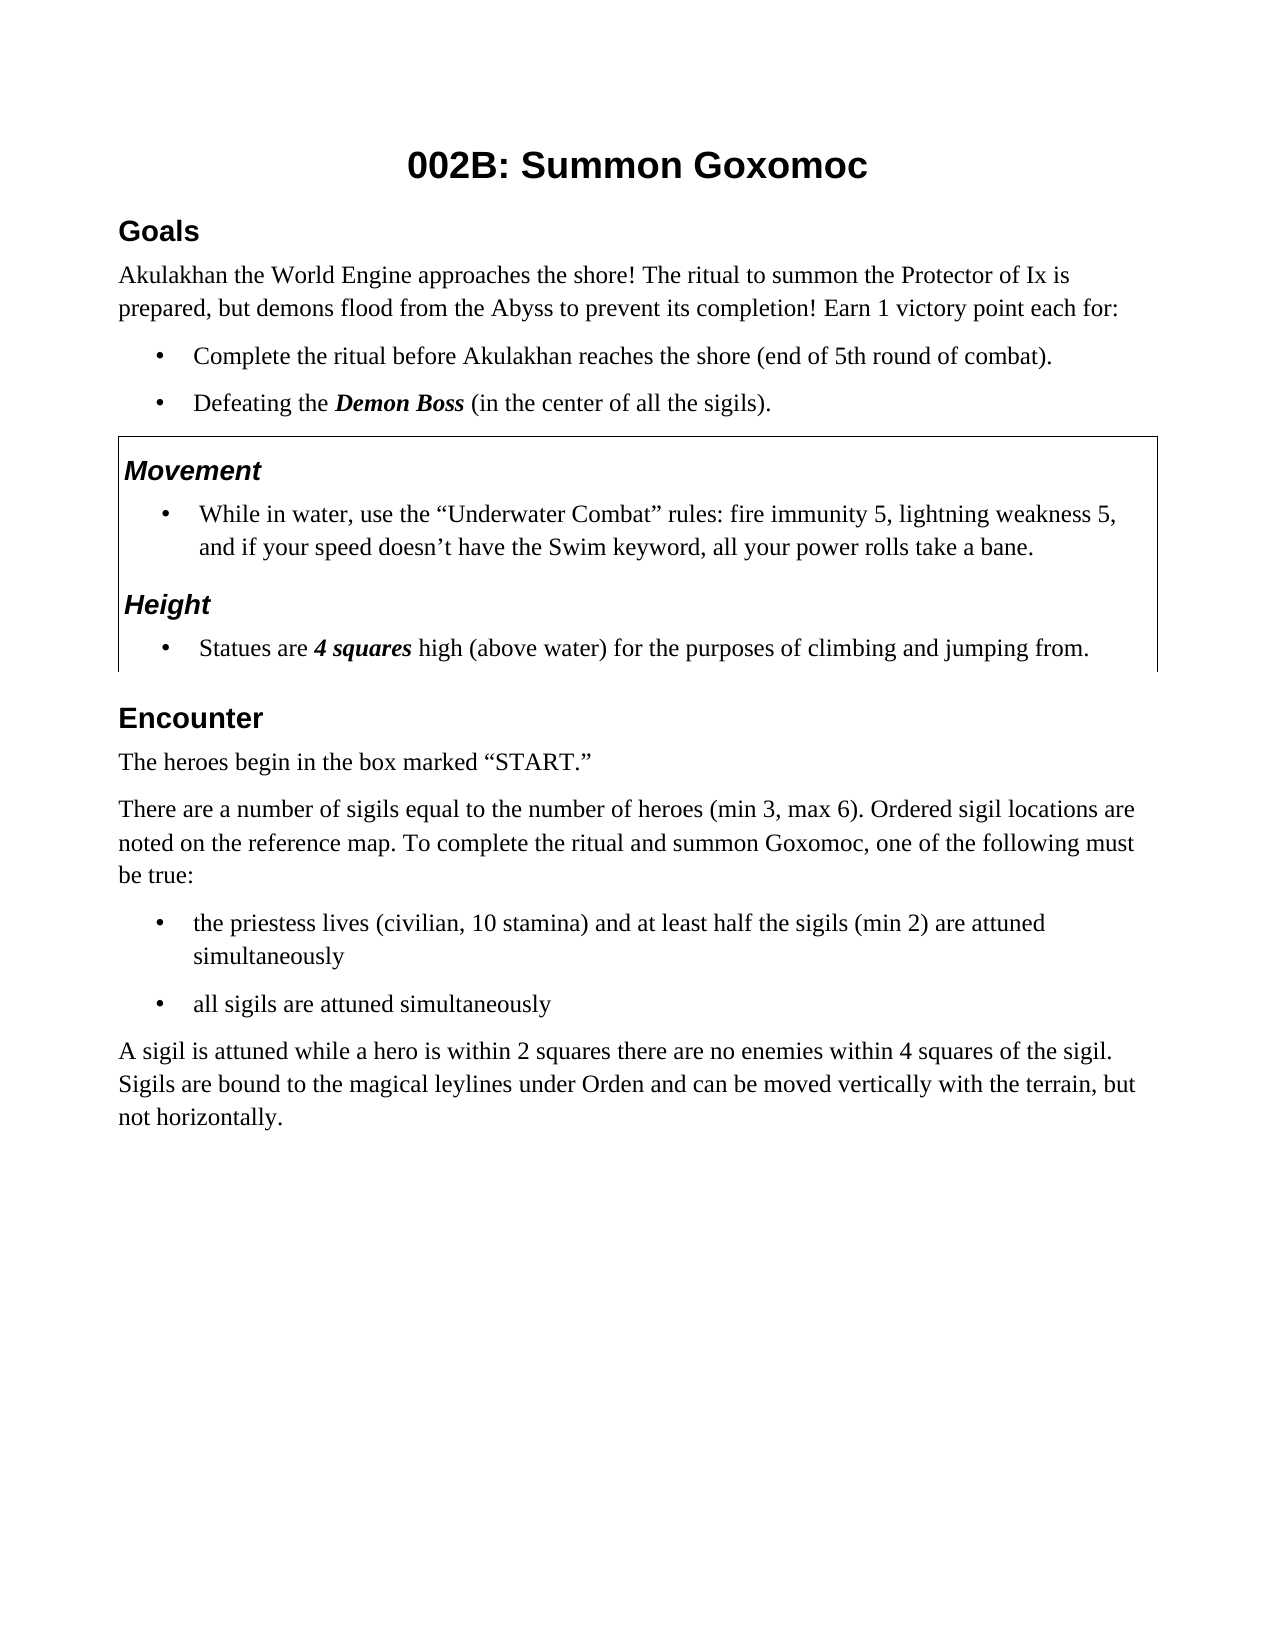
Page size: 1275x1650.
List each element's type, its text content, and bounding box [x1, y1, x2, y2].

text A sigil is attuned while a hero is within 2 squares there are no enemies within 4 squares of the sigil. Sigils are bound to the magical leylines under Orden and can be moved vertically with the terrain, but not horizontally. [118, 1036, 1157, 1131]
list Defeating the Demon Boss (in the center of all the sigils). [156, 388, 1157, 417]
subtitle Goals [118, 214, 1157, 248]
list the priestess lives (civilian, 10 stamina) and at least half the sigils (min 2) are attuned simultaneously [156, 908, 1157, 970]
table_header Movement While in water, use the “Underwater Combat” rules: fire immunity 5, lightning weakness 5, and if your speed doesn’t have the Swim keyword, all your power rolls take a bane. [119, 437, 1157, 570]
text The heroes begin in the box marked “START.” [118, 747, 1157, 776]
list Complete the ritual before Akulakhan reaches the shore (end of 5th round of combat). [156, 341, 1157, 369]
table_cell Height Statues are 4 squares high (above water) for the purposes of climbing and jumping from. [119, 570, 1157, 672]
text Akulakhan the World Engine approaches the shore! The ritual to summon the Protector of Ix is prepared, but demons flood from the Abyss to prevent its completion! Earn 1 victory point each for: [118, 260, 1157, 322]
text There are a number of sigils equal to the number of heroes (min 3, max 6). Ordered sigil locations are noted on the reference map. To complete the ritual and summon Goxomoc, one of the following must be true: [118, 794, 1157, 889]
subtitle Encounter [118, 701, 1157, 734]
list all sigils are attuned simultaneously [156, 989, 1157, 1018]
subtitle 002B: Summon Goxomoc [118, 143, 1157, 187]
